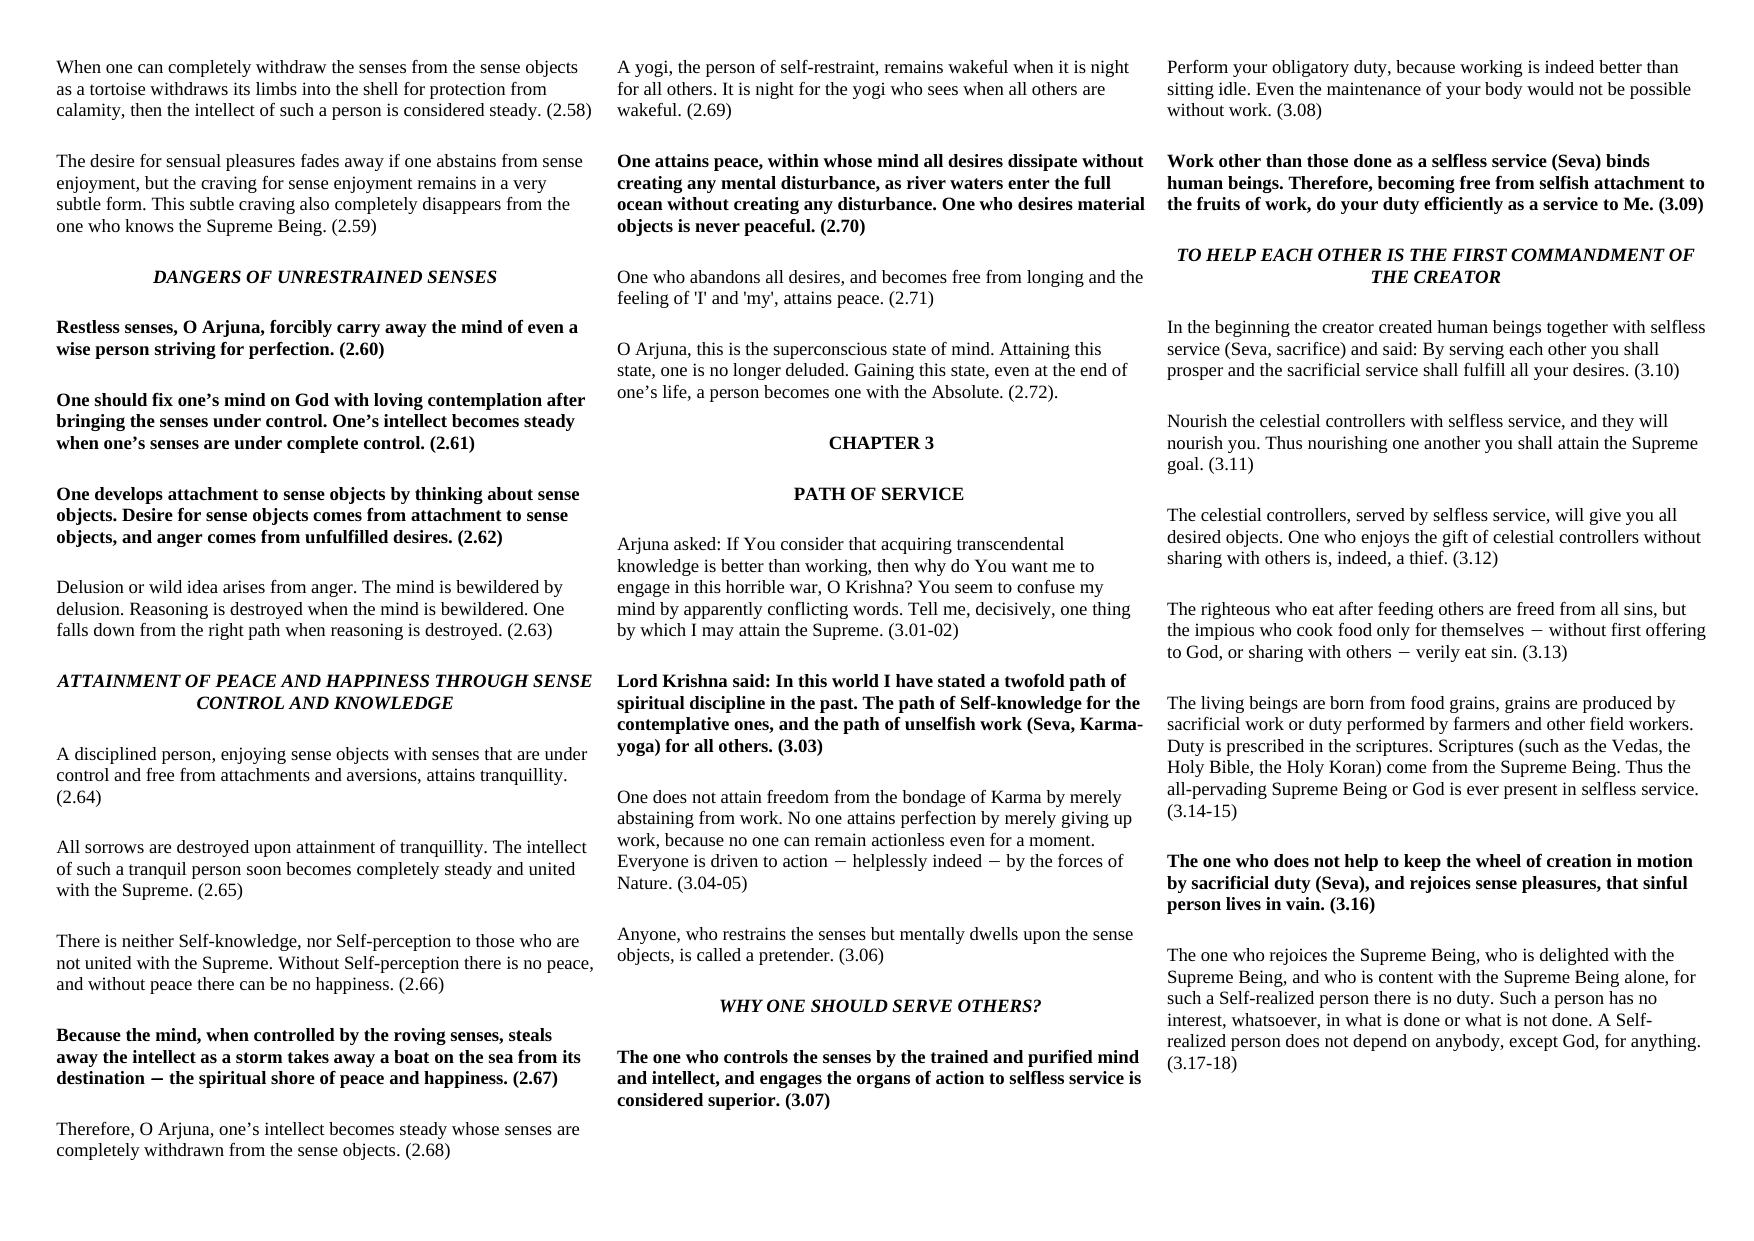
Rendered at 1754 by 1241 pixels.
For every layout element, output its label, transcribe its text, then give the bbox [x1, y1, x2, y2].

text The one who does not help to keep the wheel of creation in motion by sacrificial duty (Seva), and rejoices sense pleasures, that sinful person lives in vain. (3.16) [1167, 850, 1706, 915]
text WHY ONE SHOULD SERVE OTHERS? [617, 995, 1146, 1016]
text Work other than those done as a selfless service (Seva) binds human beings. Therefore, becoming free from selfish attachment to the fruits of work, do your duty efficiently as a service to Me. (3.09) [1167, 150, 1706, 215]
text Lord Krishna said: In this world I have stated a twofold path of spiritual discipline in the past. The path of Self-knowledge for the contemplative ones, and the path of unselfish work (Seva, Karma-yoga) for all others. (3.03) [617, 670, 1146, 756]
text The one who controls the senses by the trained and purified mind and intellect, and engages the organs of action to selfless service is considered superior. (3.07) [617, 1046, 1146, 1110]
text Restless senses, O Arjuna, forcibly carry away the mind of even a wise person striving for perfection. (2.60) [56, 316, 596, 359]
text Nourish the celestial controllers with selfless service, and they will nourish you. Thus nourishing one another you shall attain the Supreme goal. (3.11) [1167, 410, 1706, 475]
text Therefore, O Arjuna, one’s intellect becomes steady whose senses are completely withdrawn from the sense objects. (2.68) [56, 1118, 596, 1161]
text Because the mind, when controlled by the roving senses, steals away the intellect as a storm takes away a boat on the sea from its destination  the spiritual shore of peace and happiness. (2.67) [56, 1024, 596, 1089]
text Delusion or wild idea arises from anger. The mind is bewildered by delusion. Reasoning is destroyed when the mind is bewildered. One falls down from the right path when reasoning is destroyed. (2.63) [56, 576, 596, 641]
text O Arjuna, this is the superconscious state of mind. Attaining this state, one is no longer deluded. Gaining this state, even at the end of one’s life, a person becomes one with the Absolute. (2.72). [617, 338, 1146, 402]
text One develops attachment to sense objects by thinking about sense objects. Desire for sense objects comes from attachment to sense objects, and anger comes from unfulfilled desires. (2.62) [56, 482, 596, 547]
text ATTAINMENT OF PEACE AND HAPPINESS THROUGH SENSE CONTROL AND KNOWLEDGE [56, 670, 596, 713]
text One attains peace, within whose mind all desires dissipate without creating any mental disturbance, as river waters enter the full ocean without creating any disturbance. One who desires material objects is never peaceful. (2.70) [617, 150, 1146, 236]
text The desire for sensual pleasures fades away if one abstains from sense enjoyment, but the craving for sense enjoyment remains in a very subtle form. This subtle craving also completely disappears from the one who knows the Supreme Being. (2.59) [56, 150, 596, 236]
text When one can completely withdraw the senses from the sense objects as a tortoise withdraws its limbs into the shell for protection from calamity, then the intellect of such a person is considered steady. (2.58) [56, 56, 596, 121]
text In the beginning the creator created human beings together with selfless service (Seva, sacrifice) and said: By serving each other you shall prosper and the sacrificial service shall fulfill all your desires. (3.10) [1167, 316, 1706, 381]
text Perform your obligatory duty, because working is indeed better than sitting idle. Even the maintenance of your body would not be possible without work. (3.08) [1167, 56, 1706, 121]
text The righteous who eat after feeding others are freed from all sins, but the impious who cook food only for themselves  without first offering to God, or sharing with others  verily eat sin. (3.13) [1167, 598, 1706, 662]
text One should fix one’s mind on God with loving contemplation after bringing the senses under control. One’s intellect becomes steady when one’s senses are under complete control. (2.61) [56, 388, 596, 453]
text Arjuna asked: If You consider that acquiring transcendental knowledge is better than working, then why do You want me to engage in this horrible war, O Krishna? You seem to confuse my mind by apparently conflicting words. Tell me, decisively, one thing by which I may attain the Supreme. (3.01-02) [617, 533, 1146, 641]
text PATH OF SERVICE [617, 482, 1146, 504]
text The living beings are born from food grains, grains are produced by sacrificial work or duty performed by farmers and other field workers. Duty is prescribed in the scriptures. Scriptures (such as the Vedas, the Holy Bible, the Holy Koran) come from the Supreme Being. Thus the all-pervading Supreme Being or God is ever present in selfless service. (3.14-15) [1167, 692, 1706, 821]
text A yogi, the person of self-restraint, remains wakeful when it is night for all others. It is night for the yogi who sees when all others are wakeful. (2.69) [617, 56, 1146, 121]
text One does not attain freedom from the bondage of Karma by merely abstaining from work. No one attains perfection by merely giving up work, because no one can remain actionless even for a moment. Everyone is driven to action  helplessly indeed  by the forces of Nature. (3.04-05) [617, 786, 1146, 893]
text CHAPTER 3 [617, 432, 1146, 453]
text A disciplined person, enjoying sense objects with senses that are under control and free from attachments and aversions, attains tranquillity. (2.64) [56, 742, 596, 807]
text There is neither Self-knowledge, nor Self-perception to those who are not united with the Supreme. Without Self-perception there is no peace, and without peace there can be no happiness. (2.66) [56, 930, 596, 995]
text Anyone, who restrains the senses but mentally dwells upon the sense objects, is called a pretender. (3.06) [617, 922, 1146, 966]
text The celestial controllers, served by selfless service, will give you all desired objects. One who enjoys the gift of celestial controllers without sharing with others is, indeed, a thief. (3.12) [1167, 504, 1706, 569]
text The one who rejoices the Supreme Being, who is delighted with the Supreme Being, and who is content with the Supreme Being alone, for such a Self-realized person there is no duty. Such a person has no interest, whatsoever, in what is done or what is not done. A Self-realized person does not depend on anybody, except God, for anything. (3.17-18) [1167, 944, 1706, 1073]
text All sorrows are destroyed upon attainment of tranquillity. The intellect of such a tranquil person soon becomes completely steady and united with the Supreme. (2.65) [56, 836, 596, 901]
text One who abandons all desires, and becomes free from longing and the feeling of 'I' and 'my', attains peace. (2.71) [617, 266, 1146, 309]
text TO HELP EACH OTHER IS THE FIRST COMMANDMENT OF THE CREATOR [1167, 244, 1706, 287]
text DANGERS OF UNRESTRAINED SENSES [56, 266, 596, 287]
